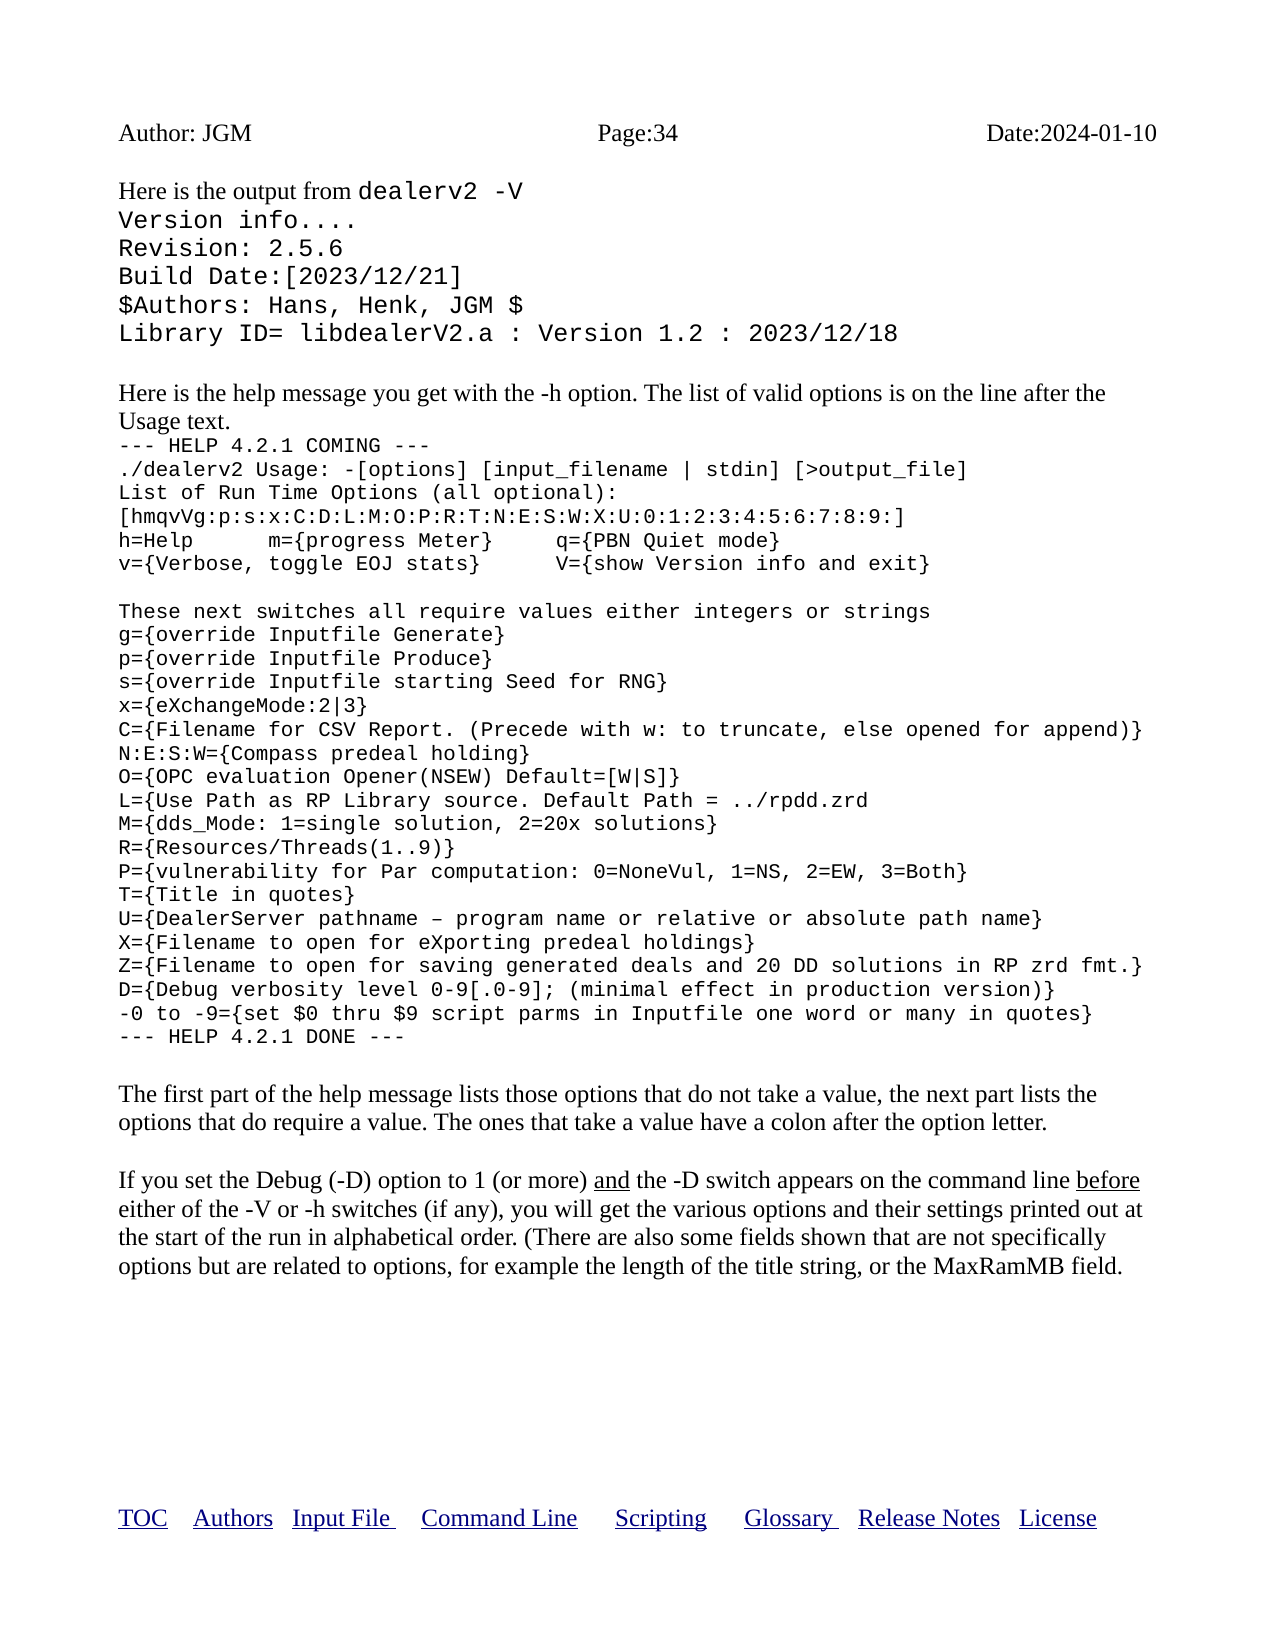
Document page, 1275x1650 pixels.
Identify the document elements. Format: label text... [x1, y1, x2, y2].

text ./dealerv2 Usage: -[options] [input_filename | stdin] [>output_file] [118, 459, 1157, 482]
text v={Verbose, toggle EOJ stats} V={show Version info and exit} [118, 553, 1157, 577]
text U={DealerServer pathname – program name or relative or absolute path name} [118, 908, 1157, 932]
text If you set the Debug (-D) option to 1 (or more) and the -D switch appears on the command line before either of the -V or -h switches (if any), you will get the various options and their settings printed out at the start of the run in alphabetical order. (There are also some fields shown that are not specifically options but are related to options, for example the length of the title string, or the MaxRamMB field. [118, 1165, 1157, 1280]
text C={Filename for CSV Report. (Precede with w: to truncate, else opened for append)} [118, 719, 1157, 742]
text N:E:S:W={Compass predeal holding} [118, 742, 1157, 766]
text Here is the help message you get with the -h option. The list of valid options is on the line after the Usage text. [118, 378, 1157, 435]
text s={override Inputfile starting Seed for RNG} [118, 672, 1157, 695]
text --- HELP 4.2.1 DONE --- [118, 1026, 1157, 1050]
text -0 to -9={set $0 thru $9 script parms in Inputfile one word or many in quotes} [118, 1003, 1157, 1026]
text X={Filename to open for eXporting predeal holdings} [118, 932, 1157, 955]
text g={override Inputfile Generate} [118, 624, 1157, 648]
text T={Title in quotes} [118, 884, 1157, 908]
text O={OPC evaluation Opener(NSEW) Default=[W|S]} [118, 766, 1157, 790]
text h=Help m={progress Meter} q={PBN Quiet mode} [118, 530, 1157, 553]
text L={Use Path as RP Library source. Default Path = ../rpdd.zrd [118, 790, 1157, 813]
text P={vulnerability for Par computation: 0=NoneVul, 1=NS, 2=EW, 3=Both} [118, 861, 1157, 884]
text These next switches all require values either integers or strings [118, 601, 1157, 624]
text x={eXchangeMode:2|3} [118, 695, 1157, 719]
text Version info.... [118, 207, 1157, 236]
text p={override Inputfile Produce} [118, 648, 1157, 672]
text $Authors: Hans, Henk, JGM $ [118, 292, 1157, 321]
text M={dds_Mode: 1=single solution, 2=20x solutions} [118, 813, 1157, 837]
text The first part of the help message lists those options that do not take a value, the next part lists the options that do require a value. The ones that take a value have a colon after the option letter. [118, 1079, 1157, 1136]
text Z={Filename to open for saving generated deals and 20 DD solutions in RP zrd fmt.} [118, 955, 1157, 979]
text --- HELP 4.2.1 COMING --- [118, 435, 1157, 459]
text Here is the output from dealerv2 -V [118, 176, 1157, 207]
text R={Resources/Threads(1..9)} [118, 837, 1157, 861]
text Revision: 2.5.6 [118, 236, 1157, 264]
text Library ID= libdealerV2.a : Version 1.2 : 2023/12/18 [118, 321, 1157, 349]
text List of Run Time Options (all optional): [hmqvVg:p:s:x:C:D:L:M:O:P:R:T:N:E:S:W:X:U:0:1:2:3:4:5:6:7:8:9:] [118, 482, 1157, 530]
text D={Debug verbosity level 0-9[.0-9]; (minimal effect in production version)} [118, 979, 1157, 1003]
text Build Date:[2023/12/21] [118, 264, 1157, 292]
